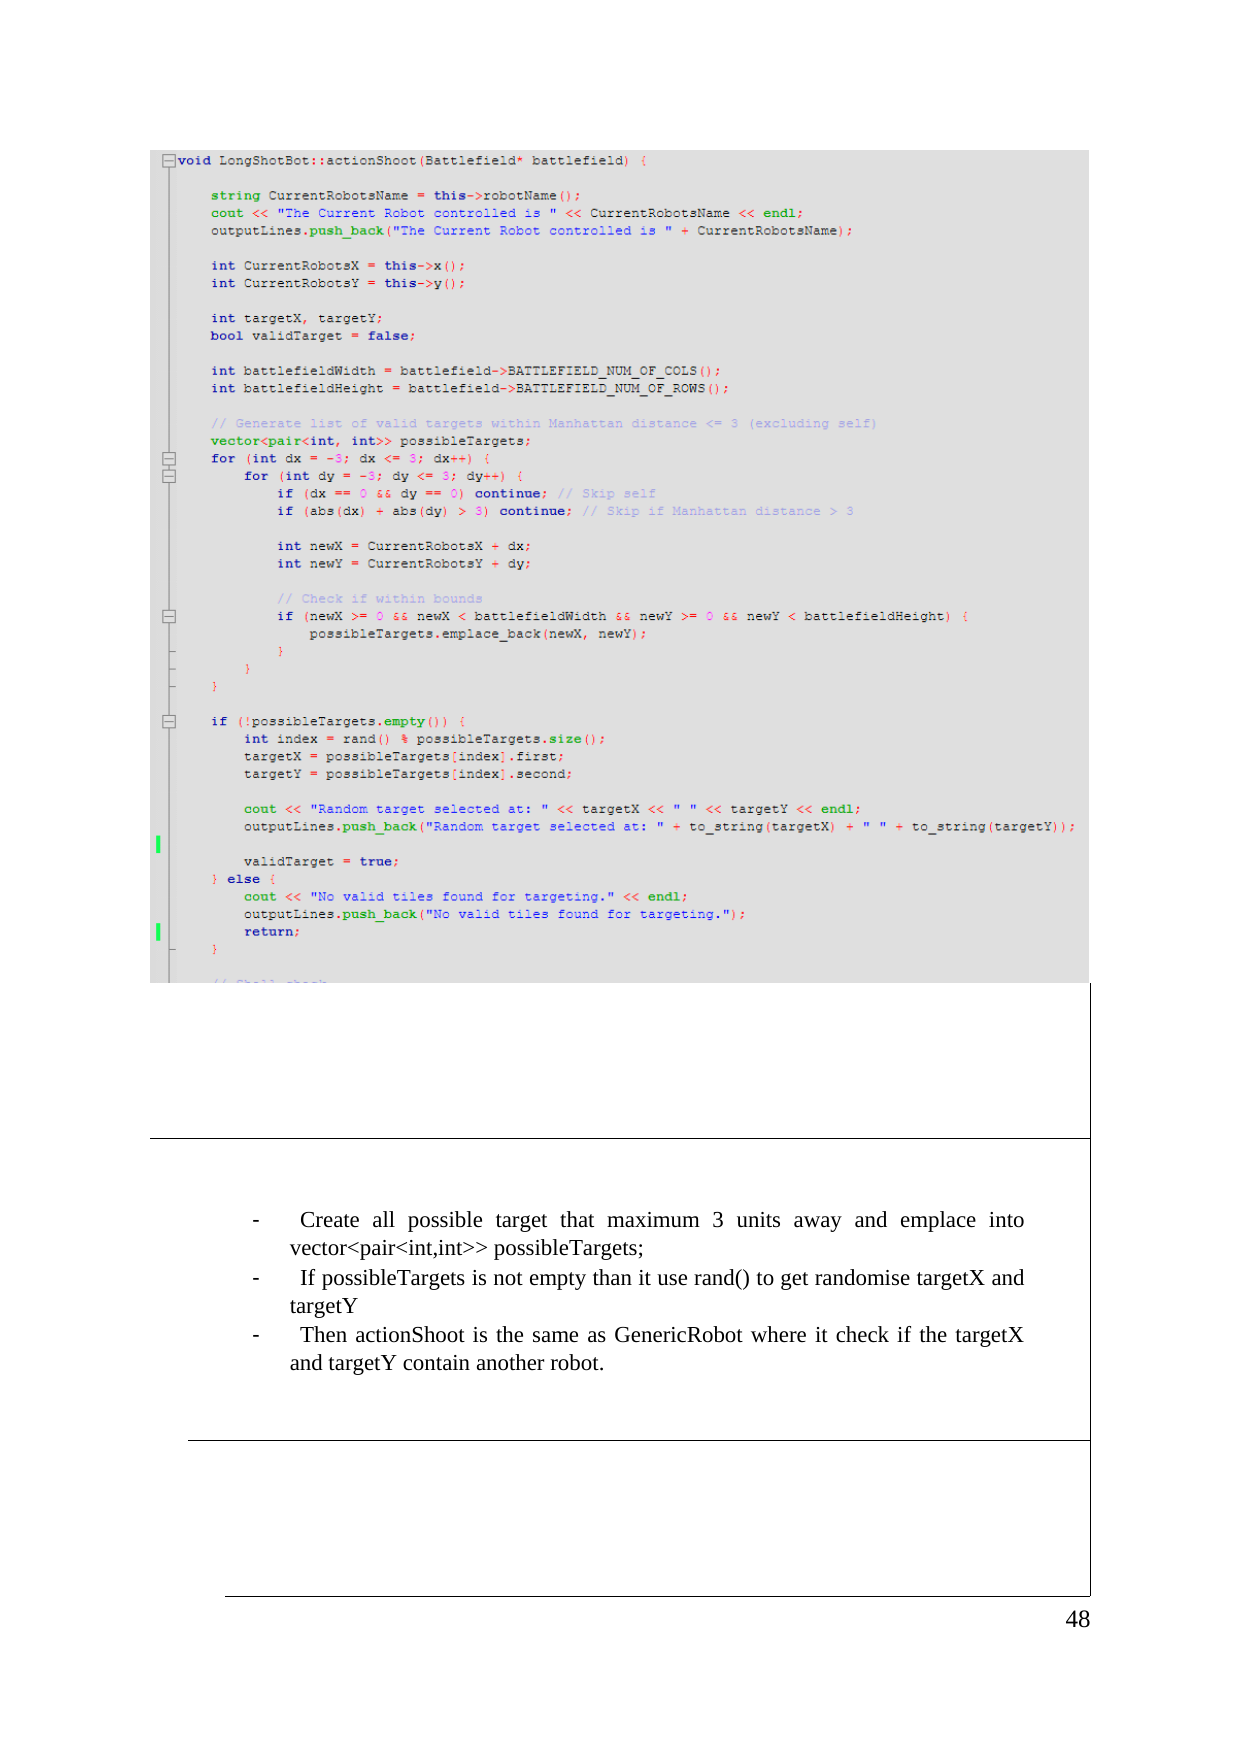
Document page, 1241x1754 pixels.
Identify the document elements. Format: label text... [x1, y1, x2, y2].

list Then actionShoot is the same as GenericRobot where it check if the targetX and targetY contain another robot. [187, 1318, 1090, 1440]
list If possibleTargets is not empty than it use rand() to get randomise targetX and targetY [187, 1261, 1090, 1318]
list Create all possible target that maximum 3 units away and emplace into vector<pair<int,int>> possibleTargets; [187, 1138, 1090, 1261]
